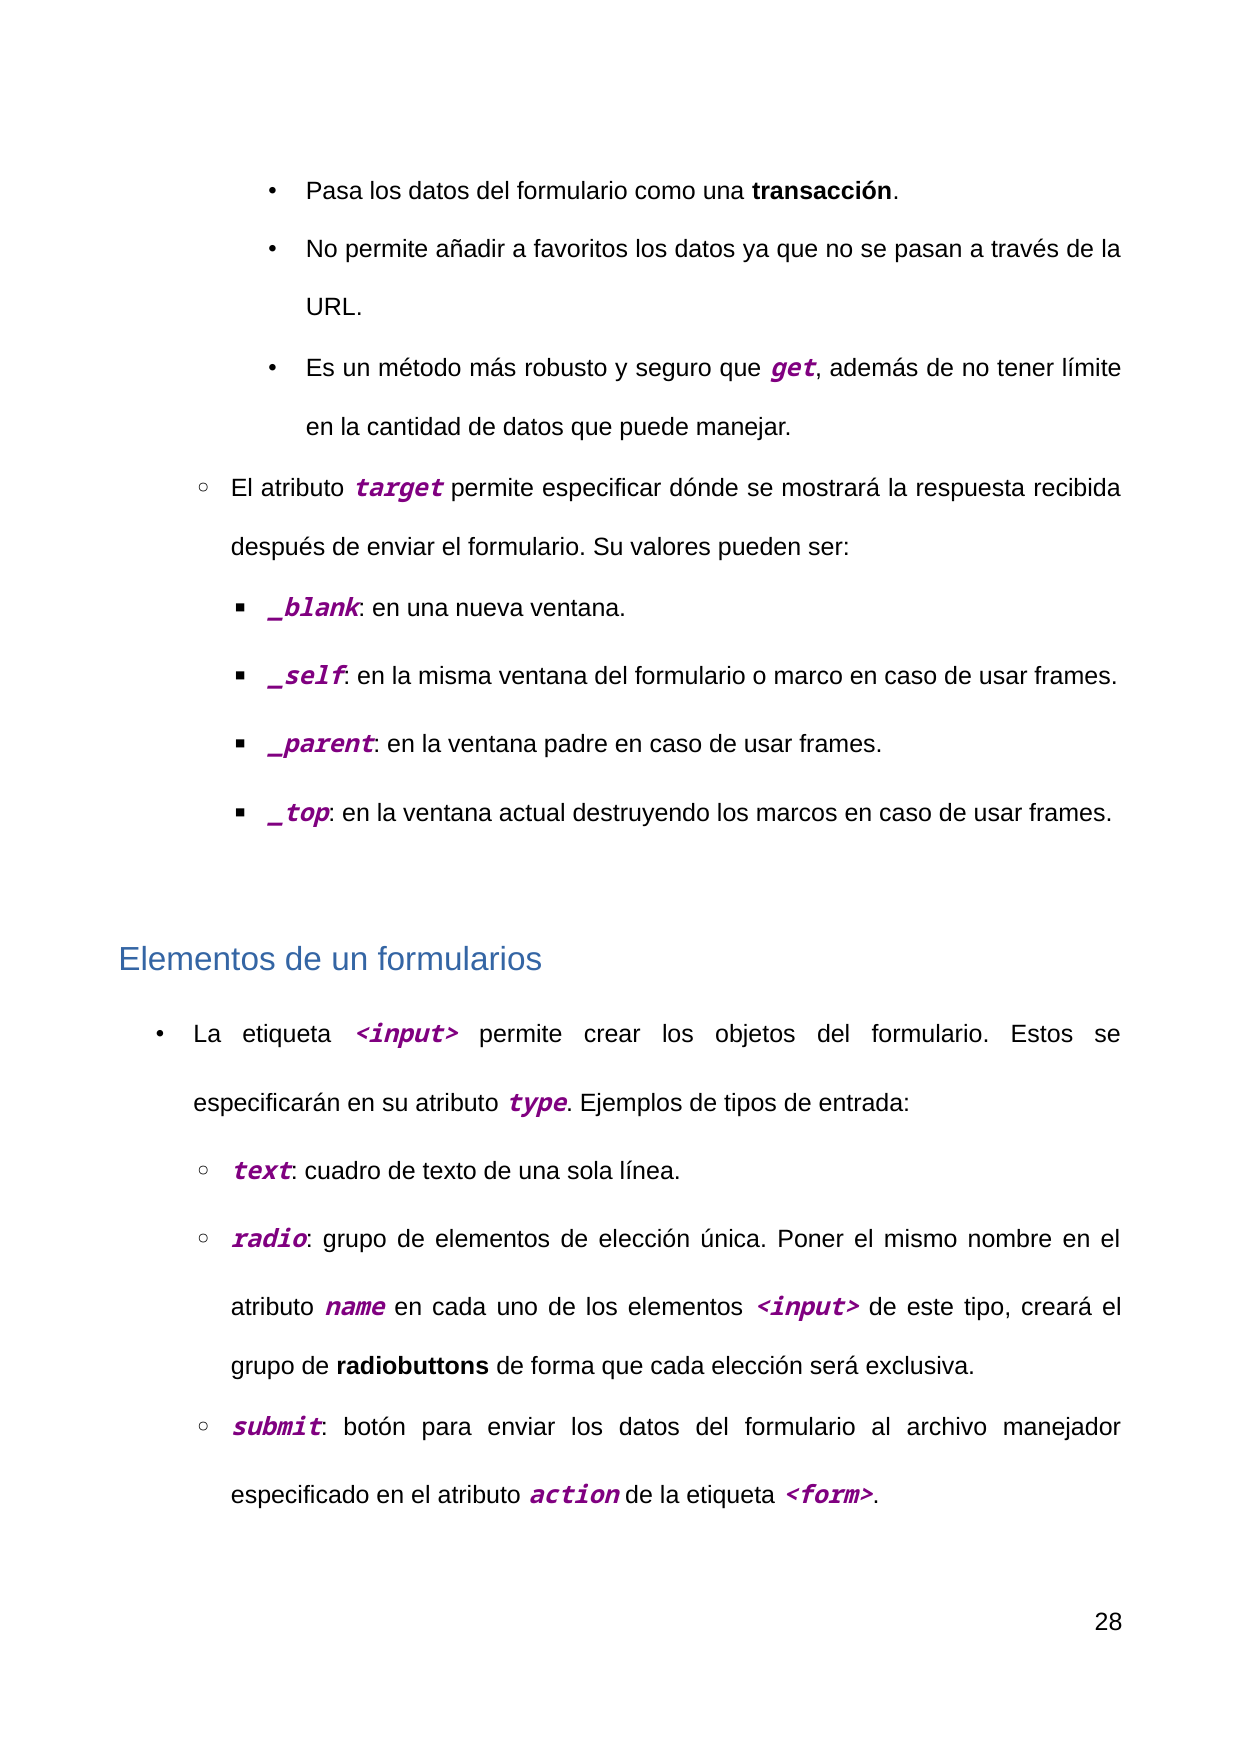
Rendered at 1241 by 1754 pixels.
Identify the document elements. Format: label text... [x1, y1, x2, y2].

list radio: grupo de elementos de elección única. Poner el mismo nombre en el atributo name en cada uno de los elementos <input> de este tipo, creará el grupo de radiobuttons de forma que cada elección será exclusiva. [193, 1220, 1122, 1380]
list _blank: en una nueva ventana. [231, 590, 1122, 624]
list _top: en la ventana actual destruyendo los marcos en caso de usar frames. [231, 794, 1122, 828]
list El atributo target permite especificar dónde se mostrará la respuesta recibida después de enviar el formulario. Su valores pueden ser: [193, 469, 1122, 561]
text Elementos de un formularios [118, 939, 1122, 978]
list Pasa los datos del formulario como una transacción. [268, 176, 1122, 205]
list _parent: en la ventana padre en caso de usar frames. [231, 726, 1122, 760]
list submit: botón para enviar los datos del formulario al archivo manejador especificado en el atributo action de la etiqueta <form>. [193, 1409, 1122, 1511]
list _self: en la misma ventana del formulario o marco en caso de usar frames. [231, 658, 1122, 692]
list La etiqueta <input> permite crear los objetos del formulario. Estos se especificarán en su atributo type. Ejemplos de tipos de entrada: [156, 1016, 1122, 1118]
list No permite añadir a favoritos los datos ya que no se pasan a través de la URL. [268, 234, 1122, 320]
list Es un método más robusto y seguro que get, además de no tener límite en la cantidad de datos que puede manejar. [268, 349, 1122, 441]
list text: cuadro de texto de una sola línea. [193, 1152, 1122, 1186]
